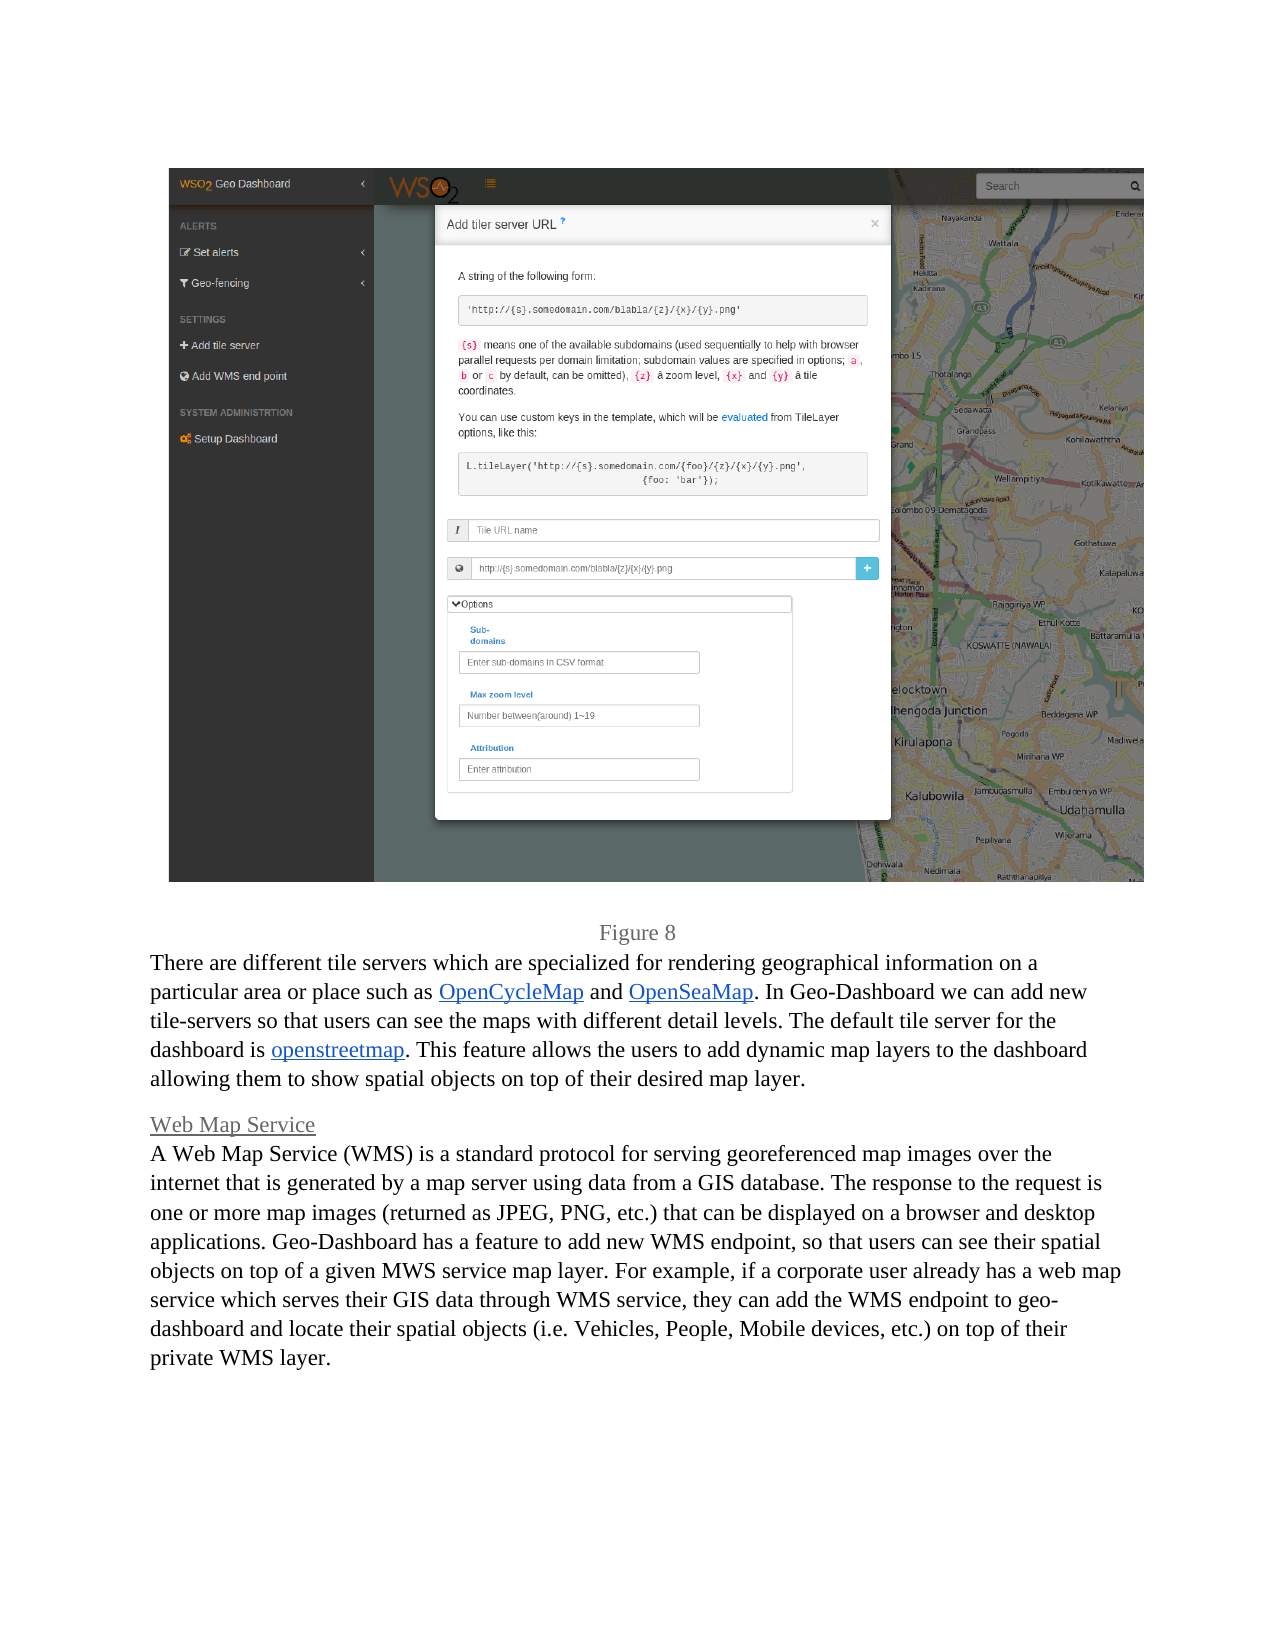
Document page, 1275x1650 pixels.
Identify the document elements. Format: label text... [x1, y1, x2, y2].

subtitle Figure 8 [150, 920, 1125, 946]
subtitle Web Map Service [150, 1112, 1125, 1137]
picture [168, 168, 1144, 882]
text There are different tile servers which are specialized for rendering geographical information on a particular area or place such as OpenCycleMap and OpenSeaMap. In Geo-Dashboard we can add new tile-servers so that users can see the maps with different detail levels. The default tile server for the dashboard is openstreetmap. This feature allows the users to add dynamic map layers to the dashboard allowing them to show spatial objects on top of their desired map layer. [150, 949, 1125, 1092]
text A Web Map Service (WMS) is a standard protocol for serving georeferenced map images over the internet that is generated by a map server using data from a GIS database. The response to the request is one or more map images (returned as JPEG, PNG, etc.) that can be displayed on a browser and desktop applications. Geo-Dashboard has a feature to add new WMS endpoint, so that users can see their spatial objects on top of a given MWS service map layer. For example, if a corporate user already has a web map service which serves their GIS data through WMS service, they can add the WMS endpoint to geo-dashboard and locate their spatial objects (i.e. Vehicles, People, Mobile devices, etc.) on top of their private WMS layer. [150, 1141, 1125, 1371]
